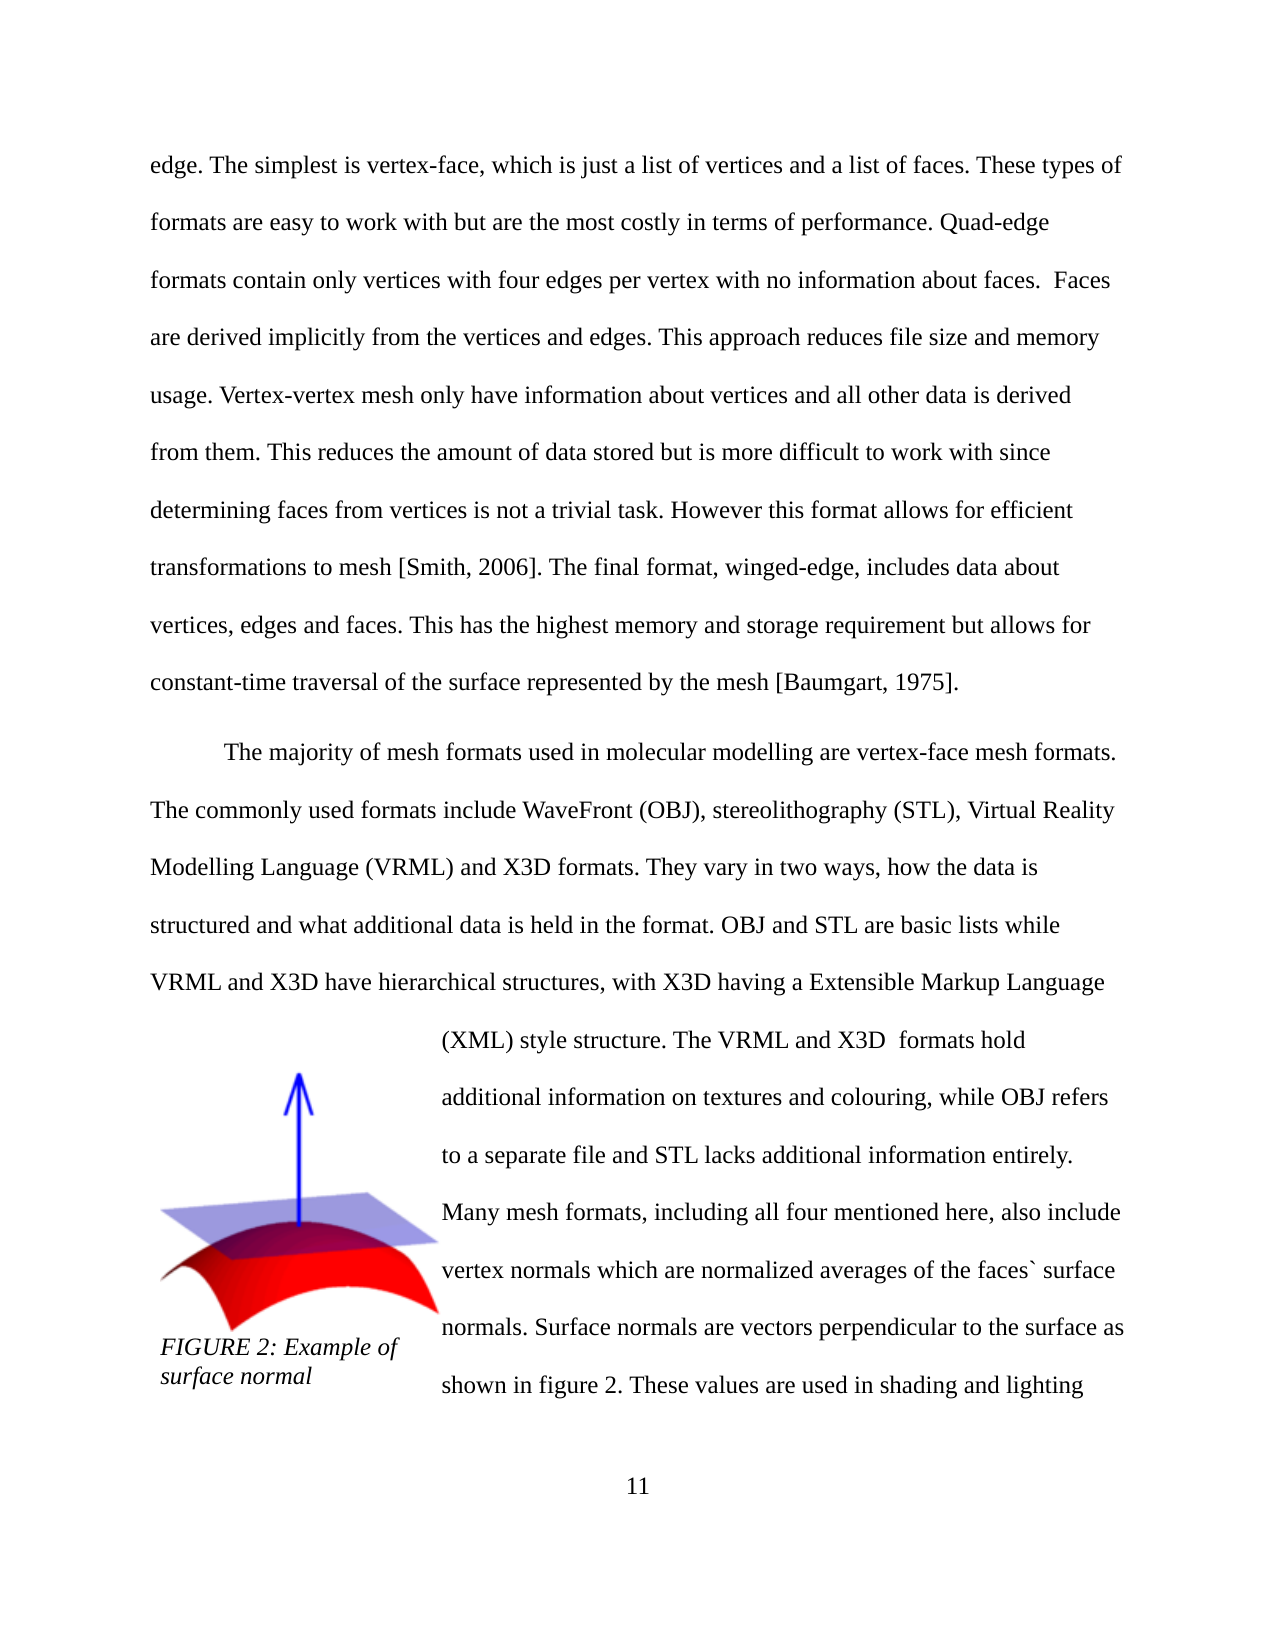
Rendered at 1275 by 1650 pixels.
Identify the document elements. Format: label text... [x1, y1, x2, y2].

text [160, 1020, 441, 1028]
text edge. The simplest is vertex-face, which is just a list of vertices and a list of faces. These types of formats are easy to work with but are the most costly in terms of performance. Quad-edge formats contain only vertices with four edges per vertex with no information about faces. Faces are derived implicitly from the vertices and edges. This approach reduces file size and memory usage. Vertex-vertex mesh only have information about vertices and all other data is derived from them. This reduces the amount of data stored but is more difficult to work with since determining faces from vertices is not a trivial task. However this format allows for efficient transformations to mesh [Smith, 2006]. The final format, winged-edge, includes data about vertices, edges and faces. This has the highest memory and storage requirement but allows for constant-time traversal of the surface represented by the mesh [Baumgart, 1975]. [150, 150, 1125, 696]
text The majority of mesh formats used in molecular modelling are vertex-face mesh formats. The commonly used formats include WaveFront (OBJ), stereolithography (STL), Virtual Reality Modelling Language (VRML) and X3D formats. They vary in two ways, how the data is structured and what additional data is held in the format. OBJ and STL are basic lists while VRML and X3D have hierarchical structures, with X3D having a Extensible Markup Language (XML) style structure. The VRML and X3D formats hold additional information on textures and colouring, while OBJ refers to a separate file and STL lacks additional information entirely. Many mesh formats, including all four mentioned here, also include vertex normals which are normalized averages of the faces` surface normals. Surface normals are vectors perpendicular to the surface as shown in figure 2. These values are used in shading and lighting [150, 737, 1125, 1399]
text FIGURE 2: Example of surface normal [160, 1332, 441, 1389]
picture [160, 1028, 442, 1332]
